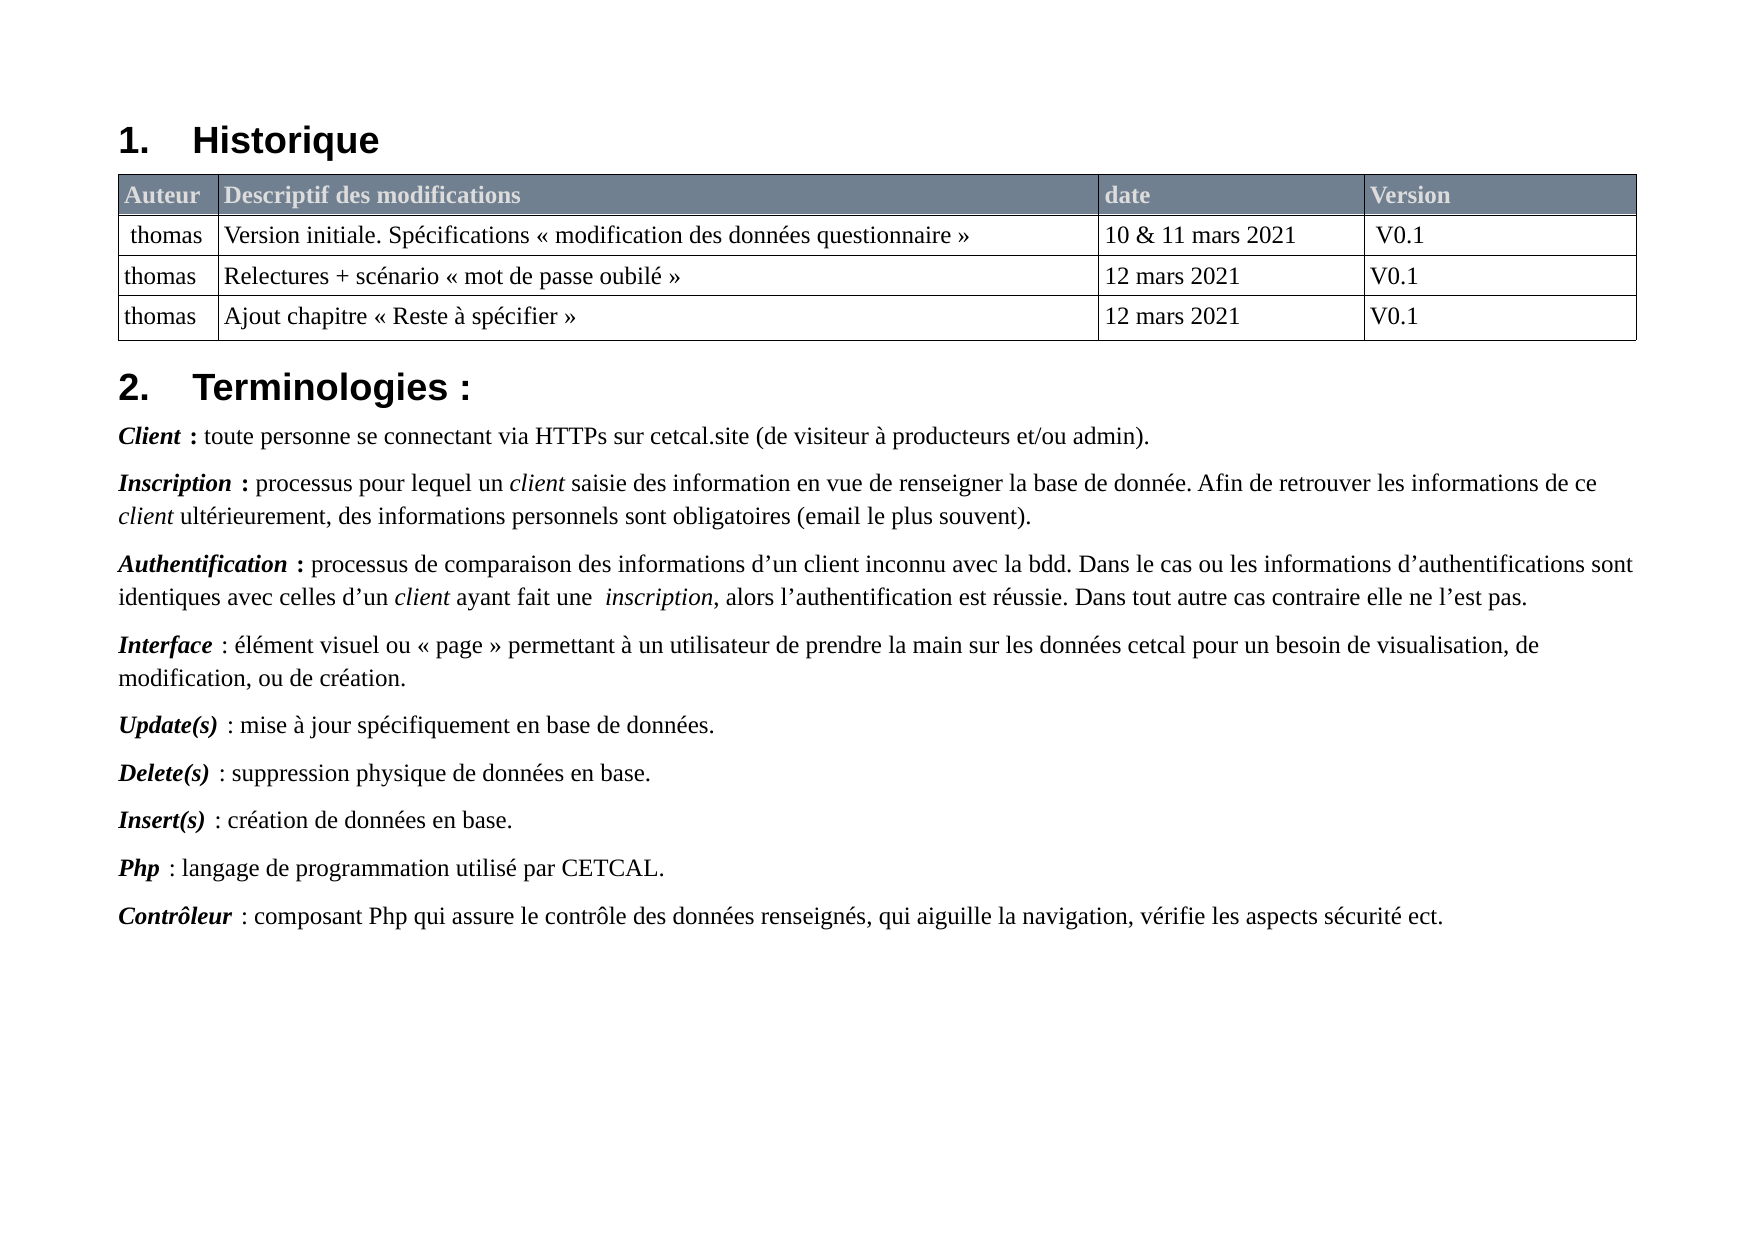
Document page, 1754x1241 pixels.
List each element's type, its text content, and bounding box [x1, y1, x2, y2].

table_header Version [1365, 175, 1636, 214]
table_cell thomas [119, 256, 218, 295]
text Delete(s) : suppression physique de données en base. [118, 758, 1636, 787]
text Inscription : processus pour lequel un client saisie des information en vue de renseigner la base de donnée. Afin de retrouver les informations de ce client ultérieurement, des informations personnels sont obligatoires (email le plus souvent). [118, 468, 1636, 530]
table_header Descriptif des modifications [219, 175, 1098, 214]
table_cell Version initiale. Spécifications « modification des données questionnaire » [219, 216, 1098, 255]
table_cell thomas [119, 296, 218, 339]
table_cell V0.1 [1365, 296, 1636, 339]
text Authentification : processus de comparaison des informations d’un client inconnu avec la bdd. Dans le cas ou les informations d’authentifications sont identiques avec celles d’un client ayant fait une inscription, alors l’authentification est réussie. Dans tout autre cas contraire elle ne l’est pas. [118, 549, 1636, 611]
table_header date [1099, 175, 1364, 214]
text Interface : élément visuel ou « page » permettant à un utilisateur de prendre la main sur les données cetcal pour un besoin de visualisation, de modification, ou de création. [118, 630, 1636, 691]
text Update(s) : mise à jour spécifiquement en base de données. [118, 710, 1636, 739]
subtitle Historique [118, 118, 1636, 162]
table_cell 12 mars 2021 [1099, 256, 1364, 295]
table_cell Ajout chapitre « Reste à spécifier » [219, 296, 1098, 339]
table_cell V0.1 [1365, 216, 1636, 255]
text Insert(s) : création de données en base. [118, 806, 1636, 834]
table_cell 12 mars 2021 [1099, 296, 1364, 339]
subtitle Terminologies : [118, 365, 1636, 408]
text Php : langage de programmation utilisé par CETCAL. [118, 853, 1636, 882]
table_header Auteur [119, 175, 218, 214]
text Contrôleur : composant Php qui assure le contrôle des données renseignés, qui aiguille la navigation, vérifie les aspects sécurité ect. [118, 901, 1636, 929]
table_cell V0.1 [1365, 256, 1636, 295]
table_cell Relectures + scénario « mot de passe oubilé » [219, 256, 1098, 295]
table_cell 10 & 11 mars 2021 [1099, 216, 1364, 255]
table_cell thomas [119, 216, 218, 255]
text Client : toute personne se connectant via HTTPs sur cetcal.site (de visiteur à producteurs et/ou admin). [118, 421, 1636, 449]
